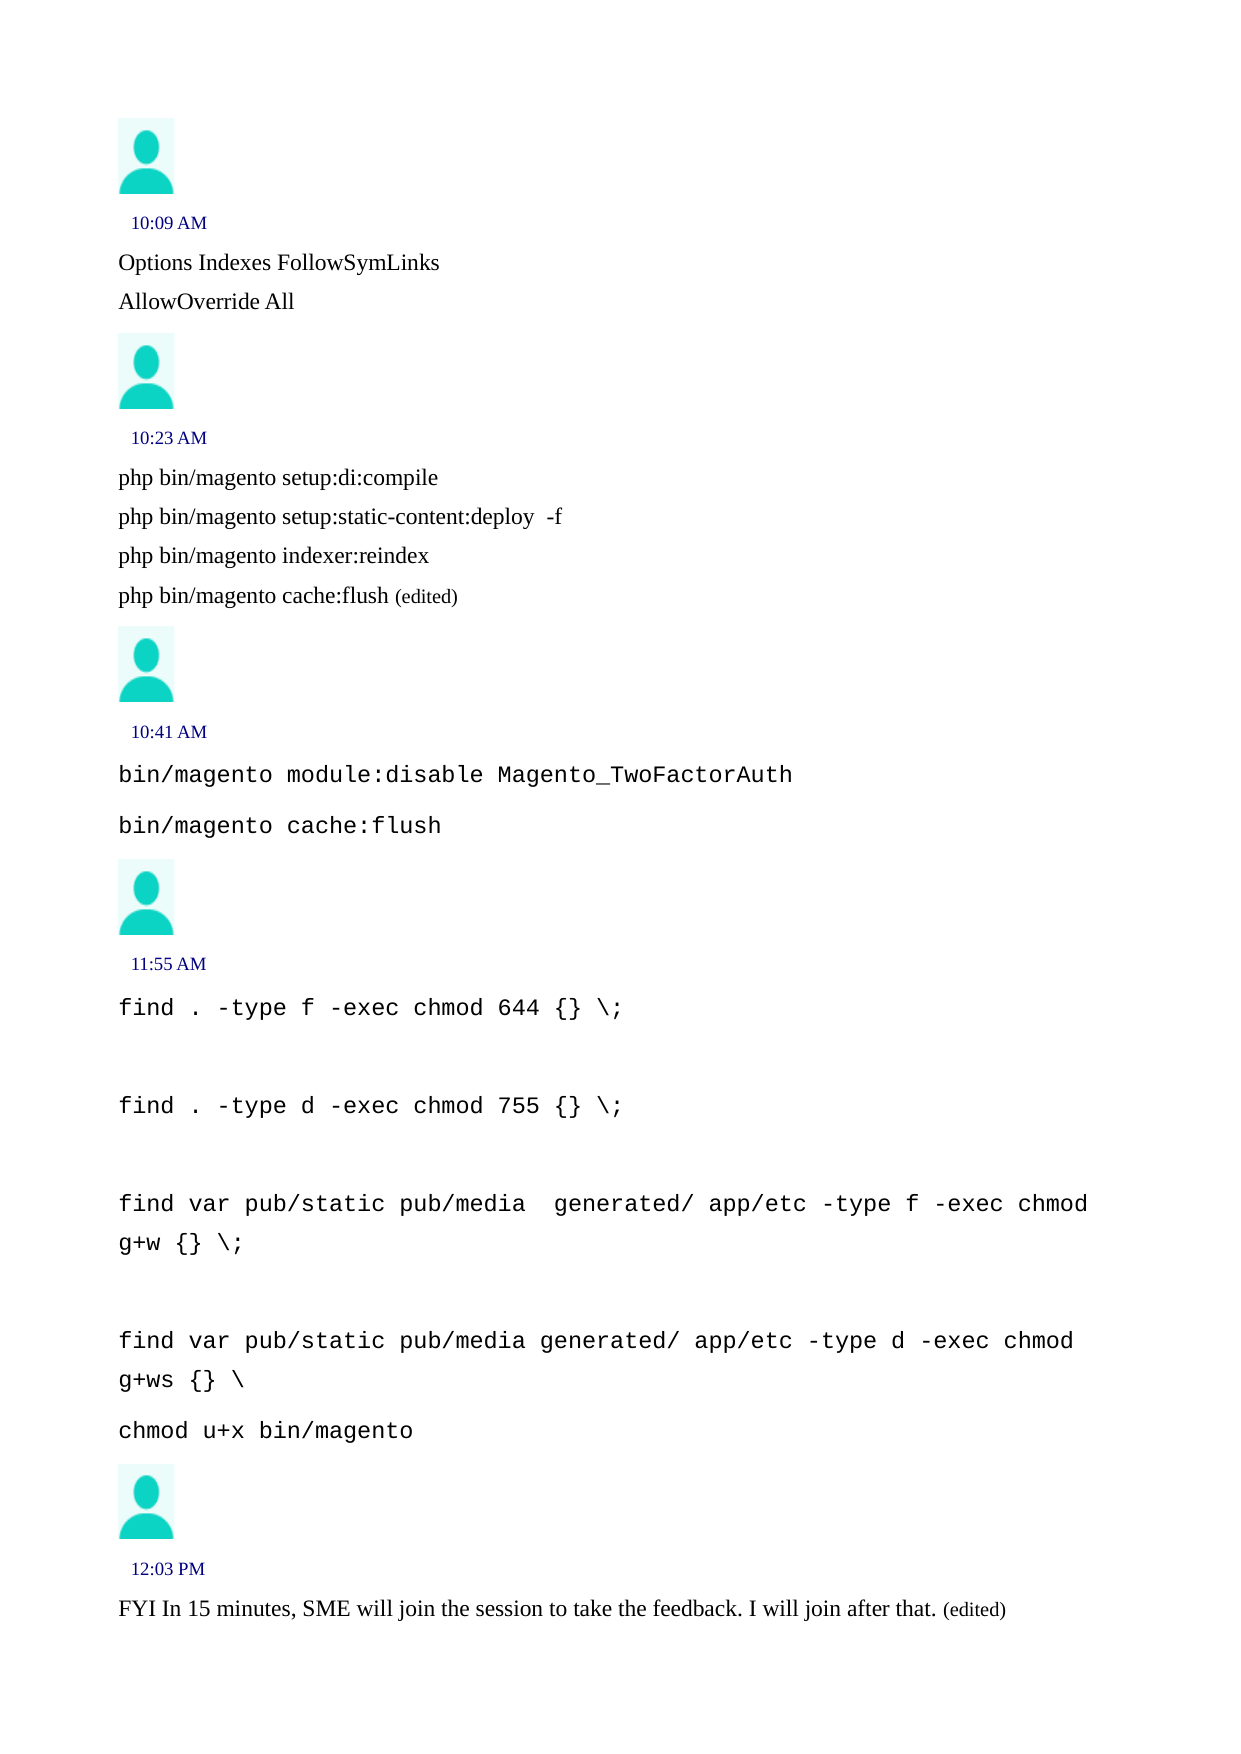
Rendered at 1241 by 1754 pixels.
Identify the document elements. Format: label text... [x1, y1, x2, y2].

picture [118, 333, 175, 409]
text Options Indexes FollowSymLinks AllowOverride All [118, 248, 1122, 314]
text 12:03 PM [118, 1552, 1122, 1581]
text php bin/magento setup:di:compile php bin/magento setup:static-content:deploy -f php bin/magento indexer:reindex php bin/magento cache:flush (edited) [118, 463, 1122, 608]
text bin/magento cache:flush [118, 814, 1122, 841]
picture [118, 859, 175, 935]
picture [118, 118, 175, 194]
text find var pub/static pub/media generated/ app/etc -type d -exec chmod g+ws {} \ [118, 1329, 1122, 1394]
text chmod u+x bin/magento [118, 1419, 1122, 1446]
text 11:55 AM [118, 947, 1122, 976]
picture [118, 1464, 175, 1539]
text find var pub/static pub/media generated/ app/etc -type f -exec chmod g+w {} \; [118, 1192, 1122, 1257]
text 10:41 AM [118, 715, 1122, 744]
text 10:23 AM [118, 421, 1122, 450]
text FYI In 15 minutes, SME will join the session to take the feedback. I will join after that. (edited) [118, 1594, 1122, 1621]
text find . -type d -exec chmod 755 {} \; [118, 1094, 1122, 1120]
text 10:09 AM [118, 206, 1122, 235]
text bin/magento module:disable Magento_TwoFactorAuth [118, 763, 1122, 790]
text find . -type f -exec chmod 644 {} \; [118, 996, 1122, 1022]
picture [118, 626, 175, 702]
